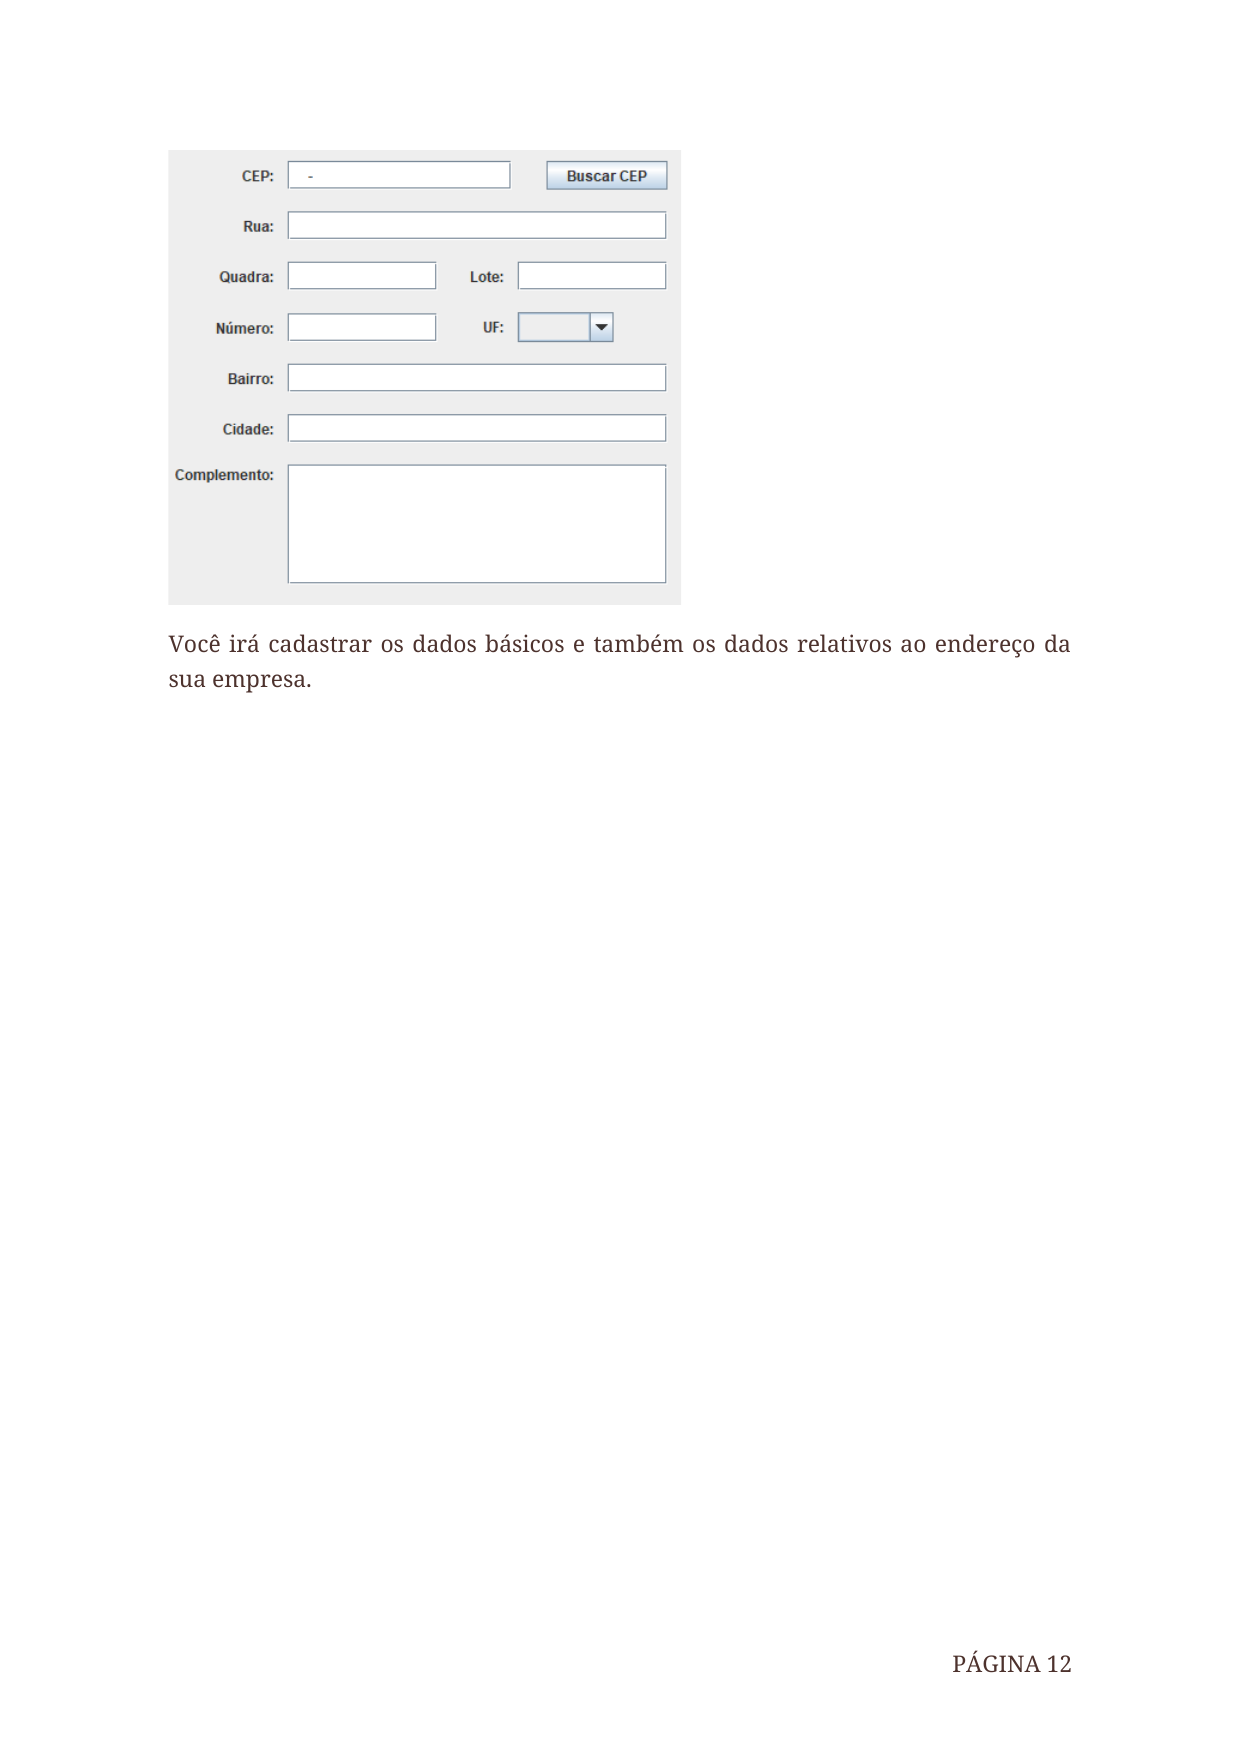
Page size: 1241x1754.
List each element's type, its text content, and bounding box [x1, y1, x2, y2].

picture [168, 150, 682, 605]
text Você irá cadastrar os dados básicos e também os dados relativos ao endereço da sua empresa. [168, 628, 1072, 694]
